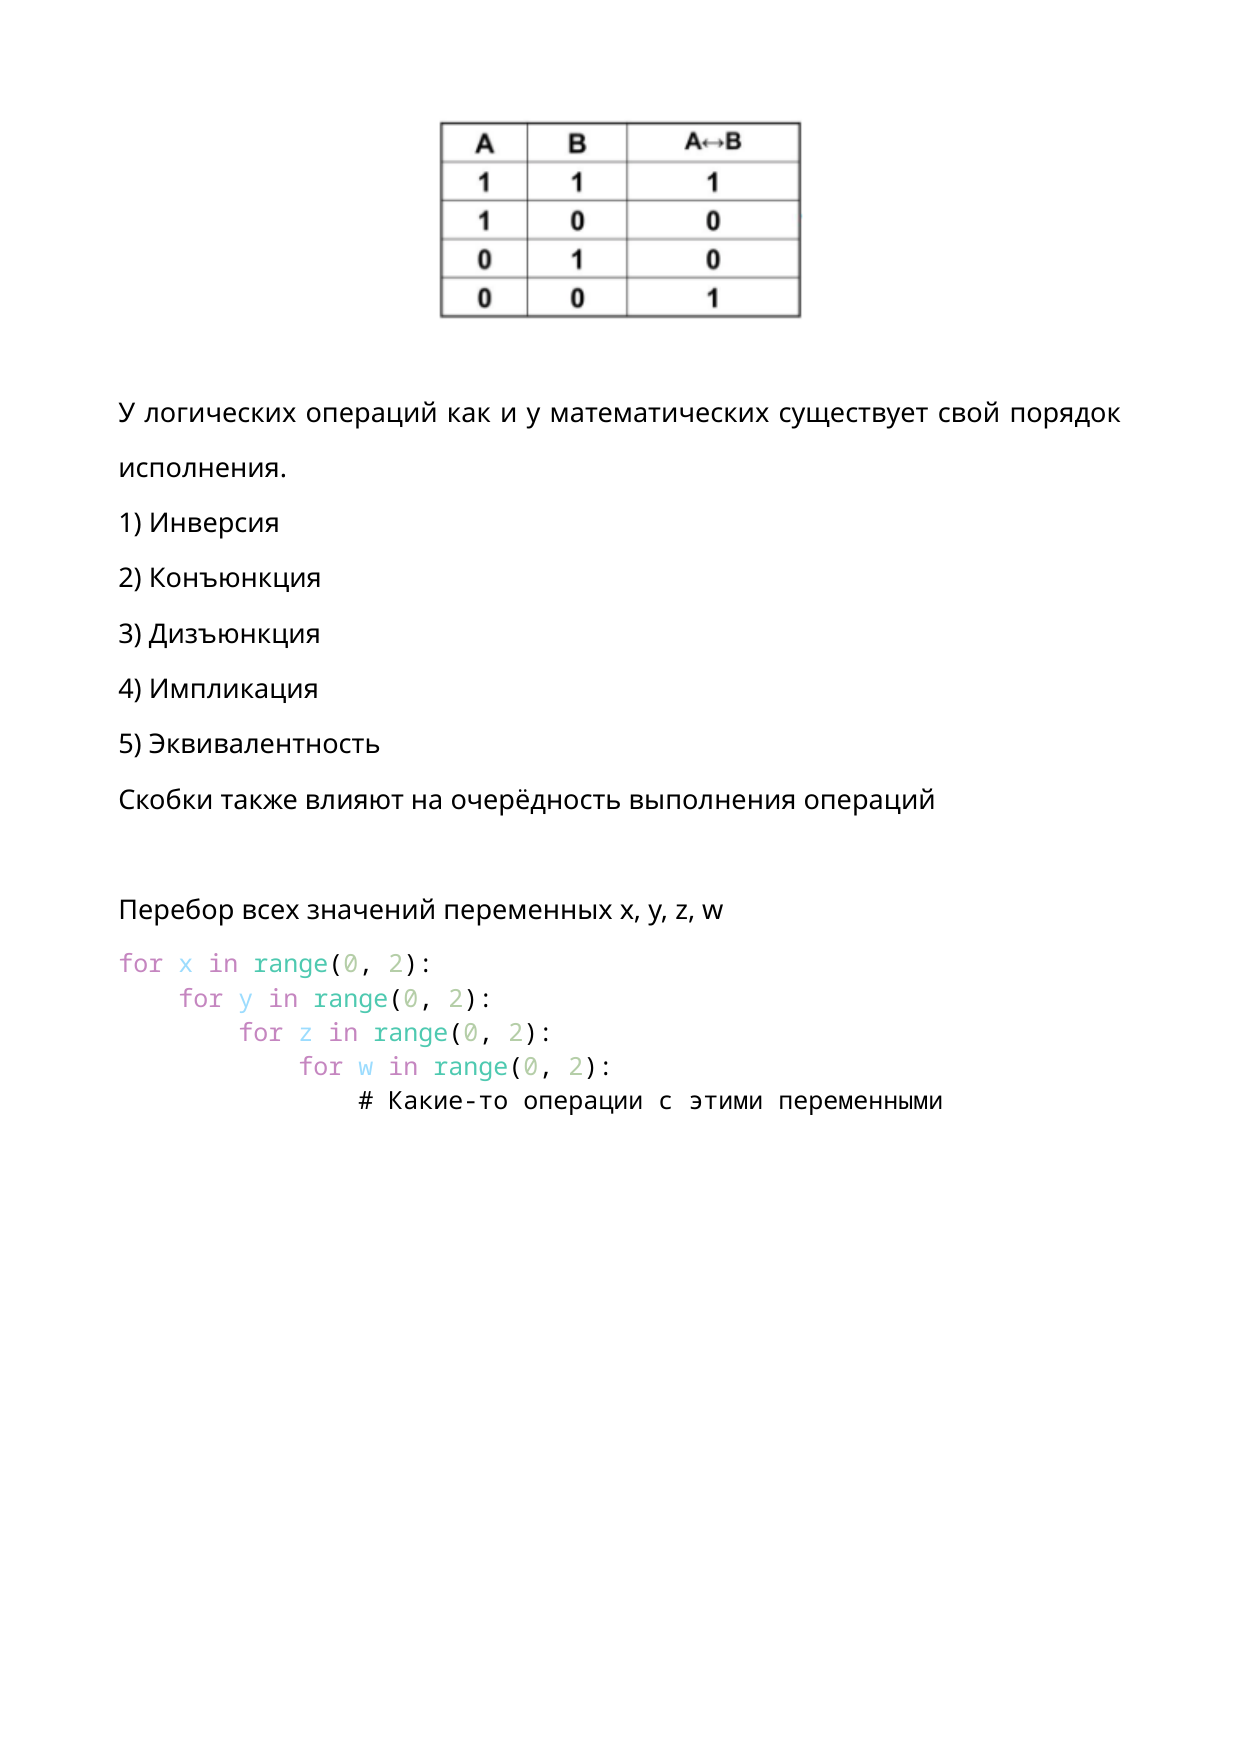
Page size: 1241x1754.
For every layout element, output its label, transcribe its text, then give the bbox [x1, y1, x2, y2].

text 3) Дизъюнкция [118, 614, 1122, 651]
text У логических операций как и у математических существует свой порядок исполнения. [118, 393, 1122, 485]
picture [437, 118, 803, 320]
text for z in range(0, 2): [118, 1014, 1122, 1048]
text Перебор всех значений переменных x, y, z, w [118, 891, 1122, 928]
text 5) Эквивалентность [118, 725, 1122, 762]
text # Какие-то операции с этими переменными [118, 1082, 1122, 1116]
text 4) Импликация [118, 669, 1122, 706]
text for y in range(0, 2): [118, 980, 1122, 1014]
text 1) Инверсия [118, 504, 1122, 541]
text 2) Конъюнкция [118, 559, 1122, 596]
text for w in range(0, 2): [118, 1048, 1122, 1082]
text for x in range(0, 2): [118, 946, 1122, 980]
text Скобки также влияют на очерёдность выполнения операций [118, 780, 1122, 817]
